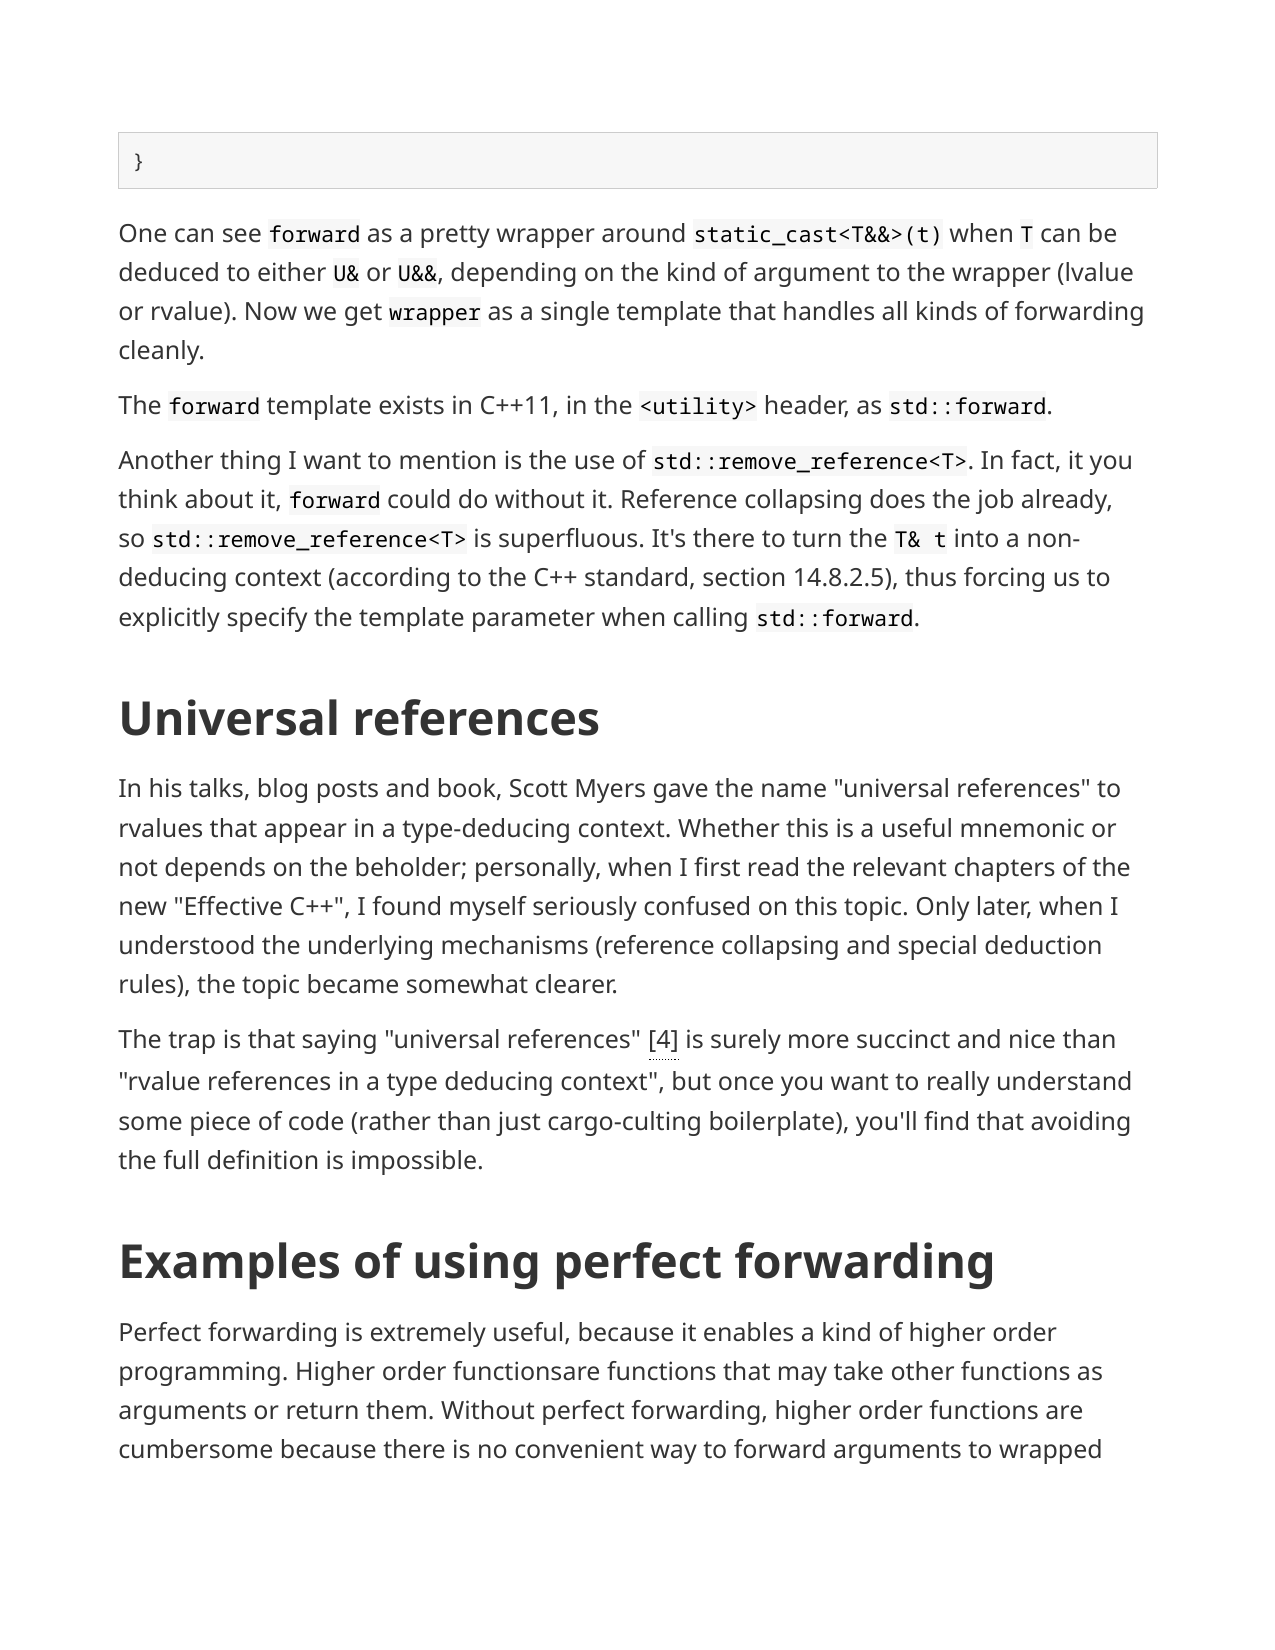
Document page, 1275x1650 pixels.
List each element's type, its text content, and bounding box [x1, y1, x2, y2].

text Another thing I want to mention is the use of std::remove_reference<T>. In fact, it you think about it, forward could do without it. Reference collapsing does the job already, so std::remove_reference<T> is superfluous. It's there to turn the T& t into a non-deducing context (according to the C++ standard, section 14.8.2.5), thus forcing us to explicitly specify the template parameter when calling std::forward. [118, 443, 1157, 633]
text } [119, 133, 1157, 188]
text The trap is that saying "universal references" [4] is surely more succinct and nice than "rvalue references in a type deducing context", but once you want to really understand some piece of code (rather than just cargo-culting boilerplate), you'll find that avoiding the full definition is impossible. [118, 1022, 1157, 1176]
subtitle Examples of using perfect forwarding [118, 1228, 1157, 1292]
text In his talks, blog posts and book, Scott Myers gave the name "universal references" to rvalues that appear in a type-deducing context. Whether this is a useful mnemonic or not depends on the beholder; personally, when I first read the relevant chapters of the new "Effective C++", I found myself seriously confused on this topic. Only later, when I understood the underlying mechanisms (reference collapsing and special deduction rules), the topic became somewhat clearer. [118, 771, 1157, 1001]
text One can see forward as a pretty wrapper around static_cast<T&&>(t) when T can be deduced to either U& or U&&, depending on the kind of argument to the wrapper (lvalue or rvalue). Now we get wrapper as a single template that handles all kinds of forwarding cleanly. [118, 216, 1157, 367]
subtitle Universal references [118, 685, 1157, 749]
text The forward template exists in C++11, in the <utility> header, as std::forward. [118, 388, 1157, 422]
text Perfect forwarding is extremely useful, because it enables a kind of higher order programming. Higher order functionsare functions that may take other functions as arguments or return them. Without perfect forwarding, higher order functions are cumbersome because there is no convenient way to forward arguments to wrapped [118, 1314, 1157, 1466]
